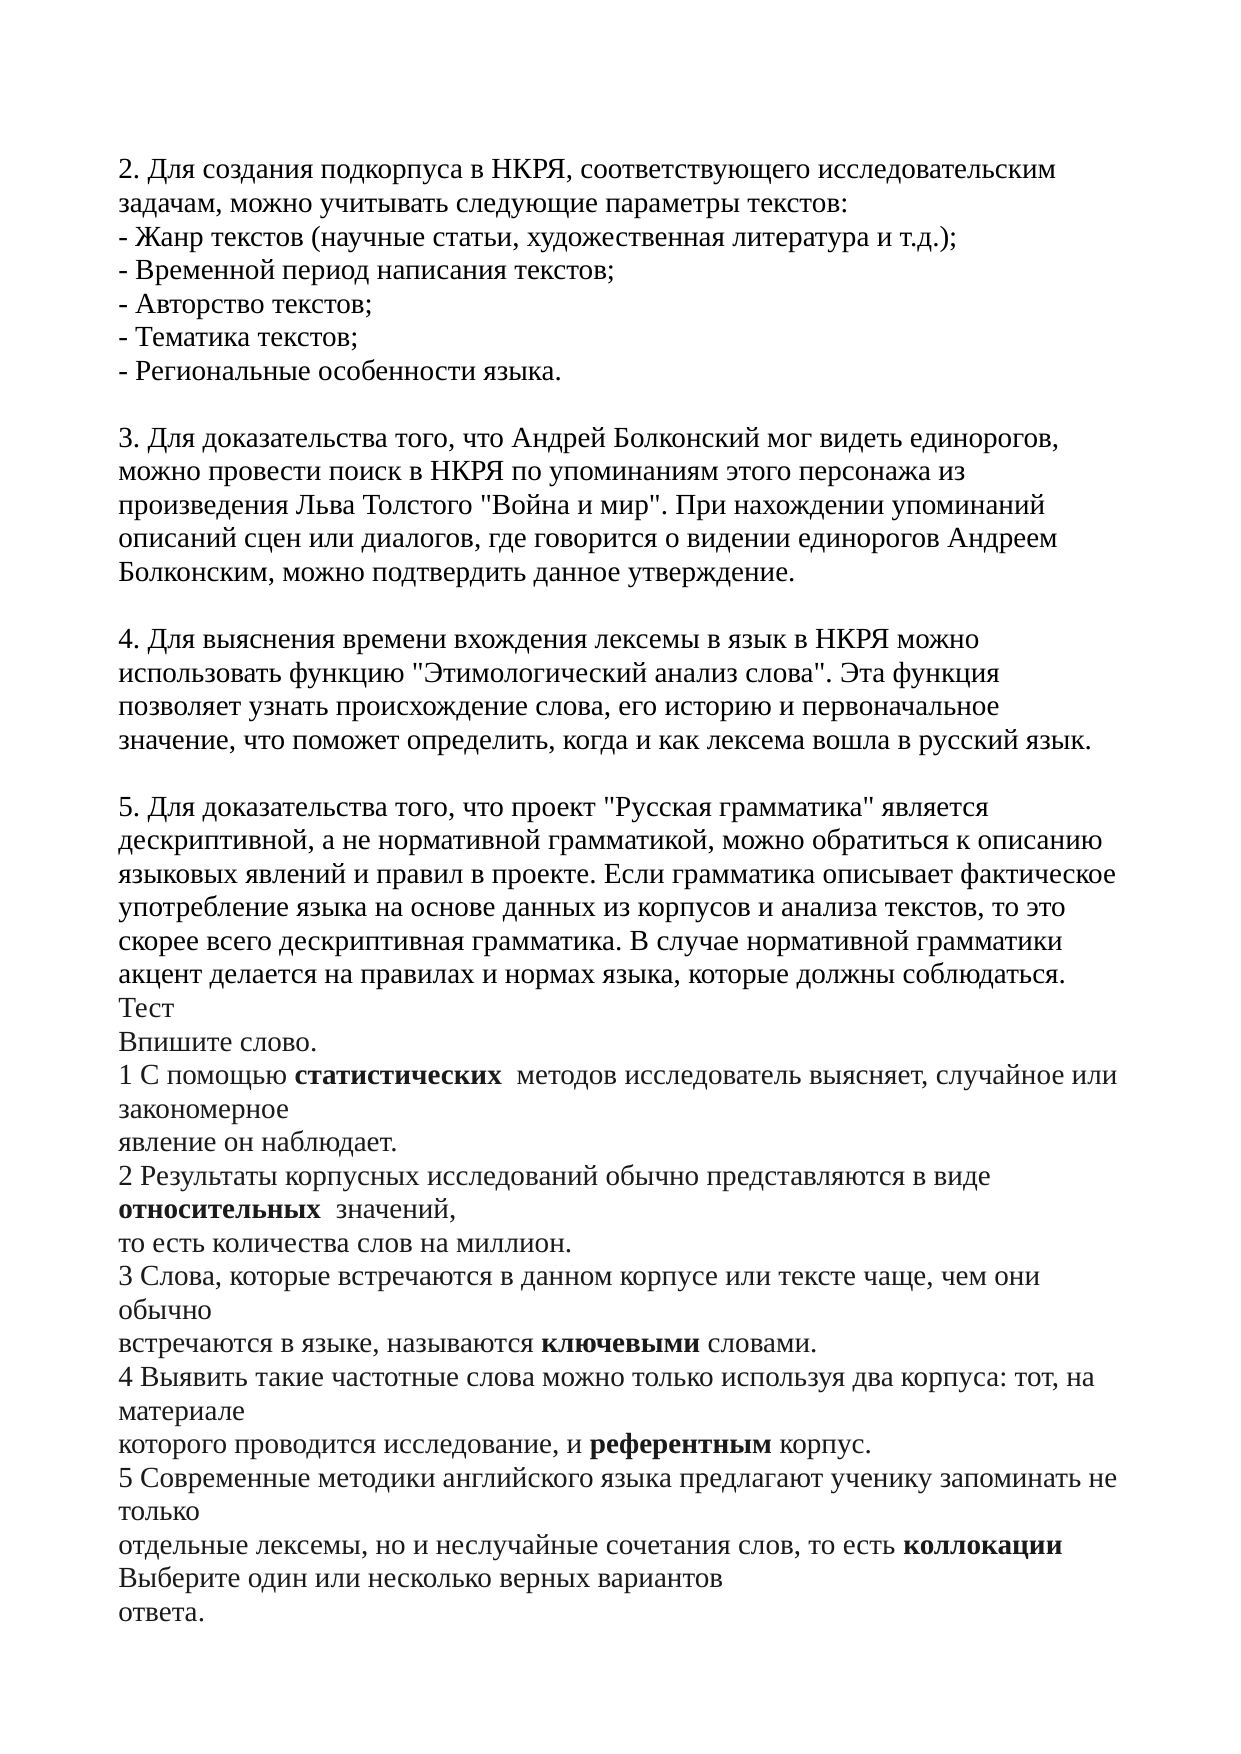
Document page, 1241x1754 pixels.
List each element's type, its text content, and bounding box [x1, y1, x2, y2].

text Выберите один или несколько верных вариантов [118, 1560, 1122, 1594]
text 2. Для создания подкорпуса в НКРЯ, соответствующего исследовательским задачам, можно учитывать следующие параметры текстов: - Жанр текстов (научные статьи, художественная литература и т.д.); - Временной период написания текстов; - Авторство текстов; - Тематика текстов; - Региональные особенности языка. 3. Для доказательства того, что Андрей Болконский мог видеть единорогов, можно провести поиск в НКРЯ по упоминаниям этого персонажа из произведения Льва Толстого "Война и мир". При нахождении упоминаний описаний сцен или диалогов, где говорится о видении единорогов Андреем Болконским, можно подтвердить данное утверждение. 4. Для выяснения времени вхождения лексемы в язык в НКРЯ можно использовать функцию "Этимологический анализ слова". Эта функция позволяет узнать происхождение слова, его историю и первоначальное значение, что поможет определить, когда и как лексема вошла в русский язык. 5. Для доказательства того, что проект "Русская грамматика" является дескриптивной, а не нормативной грамматикой, можно обратиться к описанию языковых явлений и правил в проекте. Если грамматика описывает фактическое употребление языка на основе данных из корпусов и анализа текстов, то это скорее всего дескриптивная грамматика. В случае нормативной грамматики акцент делается на правилах и нормах языка, которые должны соблюдаться. [118, 118, 1122, 990]
text ответа. [118, 1594, 1122, 1627]
text явление он наблюдает. [118, 1124, 1122, 1158]
text 1 С помощью статистических методов исследователь выясняет, случайное или закономерное [118, 1057, 1122, 1124]
text Тест [118, 990, 1122, 1024]
text Впишите слово. [118, 1024, 1122, 1057]
text 4 Выявить такие частотные слова можно только используя два корпуса: тот, на материале [118, 1359, 1122, 1426]
text 2 Результаты корпусных исследований обычно представляются в виде относительных значений, [118, 1158, 1122, 1225]
text 3 Слова, которые встречаются в данном корпусе или тексте чаще, чем они обычно [118, 1258, 1122, 1326]
text то есть количества слов на миллион. [118, 1225, 1122, 1258]
text встречаются в языке, называются ключевыми словами. [118, 1326, 1122, 1359]
text которого проводится исследование, и референтным корпус. [118, 1426, 1122, 1460]
text 5 Современные методики английского языка предлагают ученику запоминать не только [118, 1460, 1122, 1527]
text отдельные лексемы, но и неслучайные сочетания слов, то есть коллокации [118, 1527, 1122, 1560]
